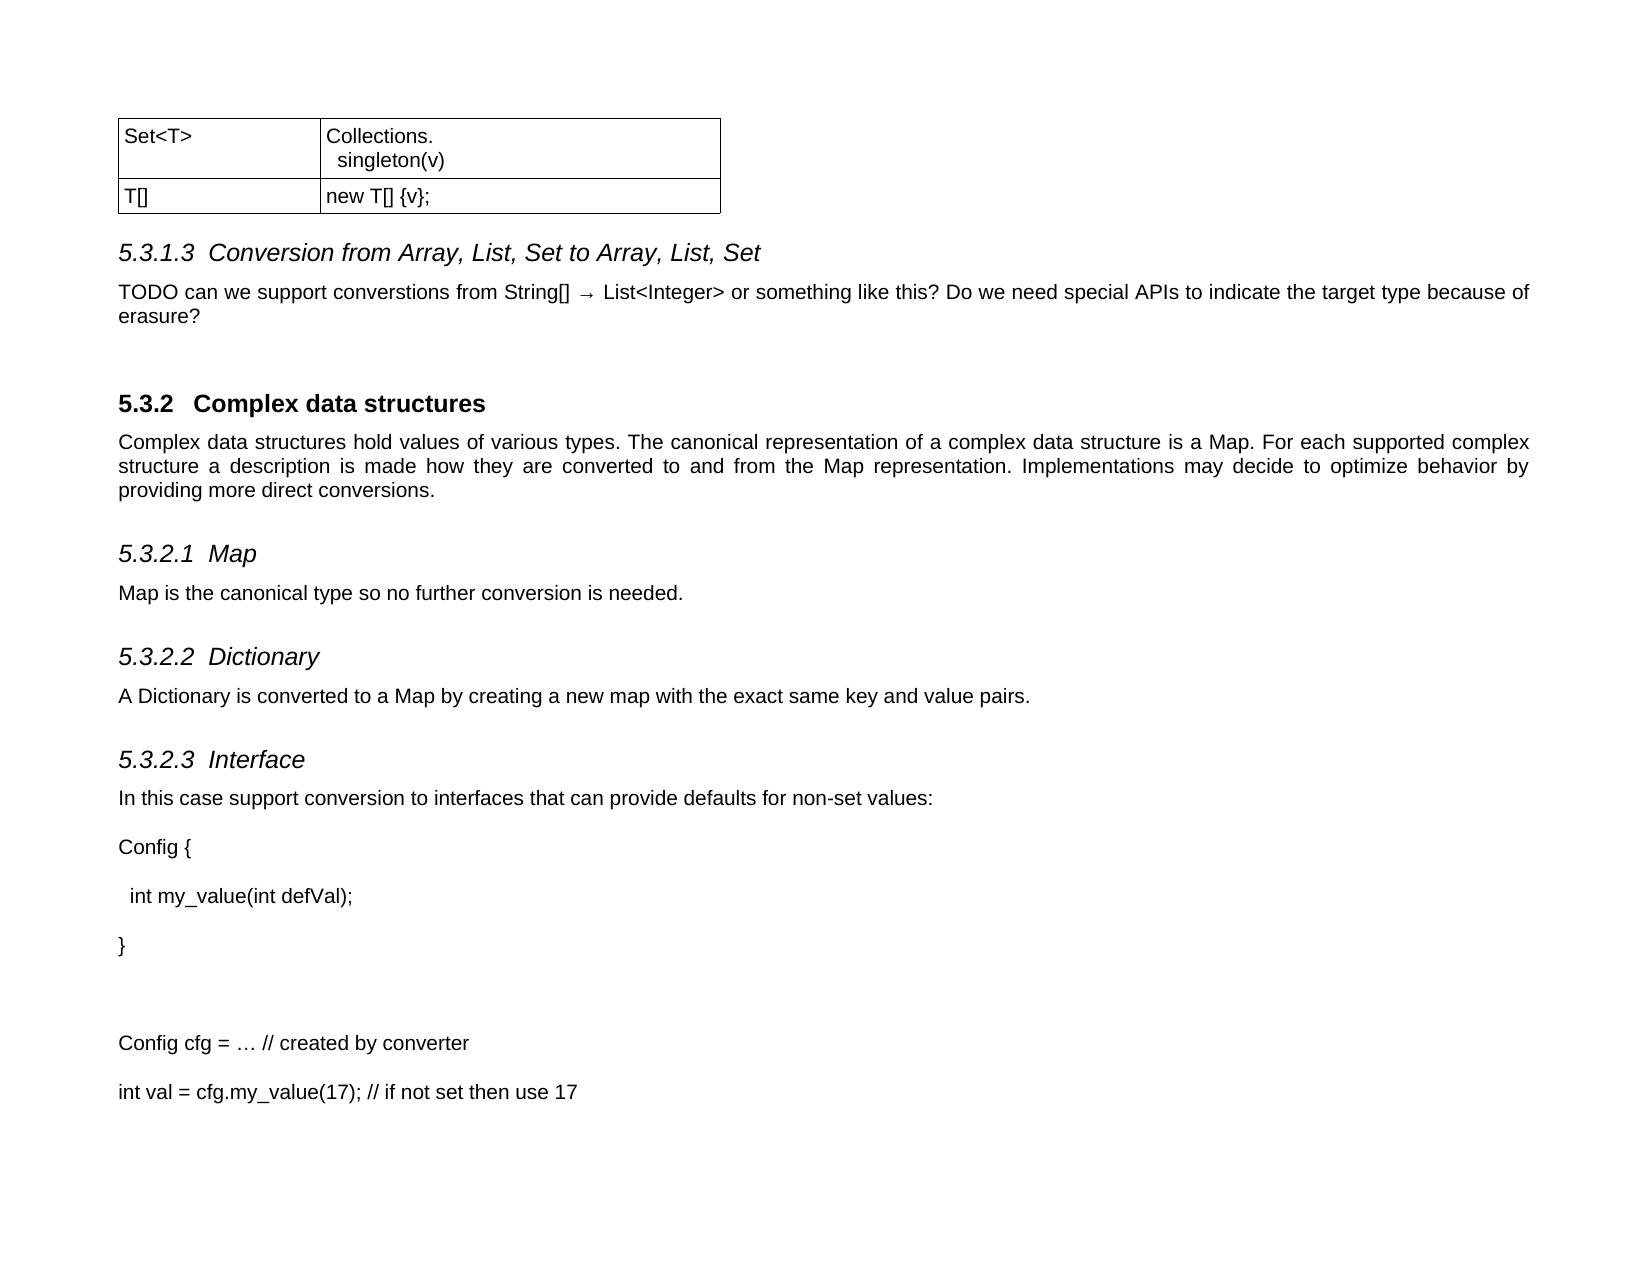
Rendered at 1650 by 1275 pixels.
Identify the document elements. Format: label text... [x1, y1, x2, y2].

text int my_value(int defVal); [118, 884, 1532, 908]
text Config { [118, 835, 1532, 859]
text Config cfg = … // created by converter [118, 1031, 1532, 1055]
subtitle Interface [118, 745, 1532, 774]
subtitle Map [118, 539, 1532, 568]
text int val = cfg.my_value(17); // if not set then use 17 [118, 1080, 1532, 1104]
subtitle Complex data structures [118, 389, 1532, 418]
table_cell Collections. singleton(v) [321, 119, 720, 178]
subtitle Conversion from Array, List, Set to Array, List, Set [118, 238, 1532, 267]
text A Dictionary is converted to a Map by creating a new map with the exact same key and value pairs. [118, 683, 1532, 707]
table_cell T[] [119, 179, 320, 213]
text Complex data structures hold values of various types. The canonical representation of a complex data structure is a Map. For each supported complex structure a description is made how they are converted to and from the Map representation. Implementations may decide to optimize behavior by providing more direct conversions. [118, 430, 1532, 502]
text } [118, 933, 1532, 957]
text TODO can we support converstions from String[] → List<Integer> or something like this? Do we need special APIs to indicate the target type because of erasure? [118, 279, 1532, 327]
table_cell new T[] {v}; [321, 179, 720, 213]
table_cell Set<T> [119, 119, 320, 178]
text In this case support conversion to interfaces that can provide defaults for non-set values: [118, 786, 1532, 810]
text Map is the canonical type so no further conversion is needed. [118, 581, 1532, 605]
subtitle Dictionary [118, 642, 1532, 671]
